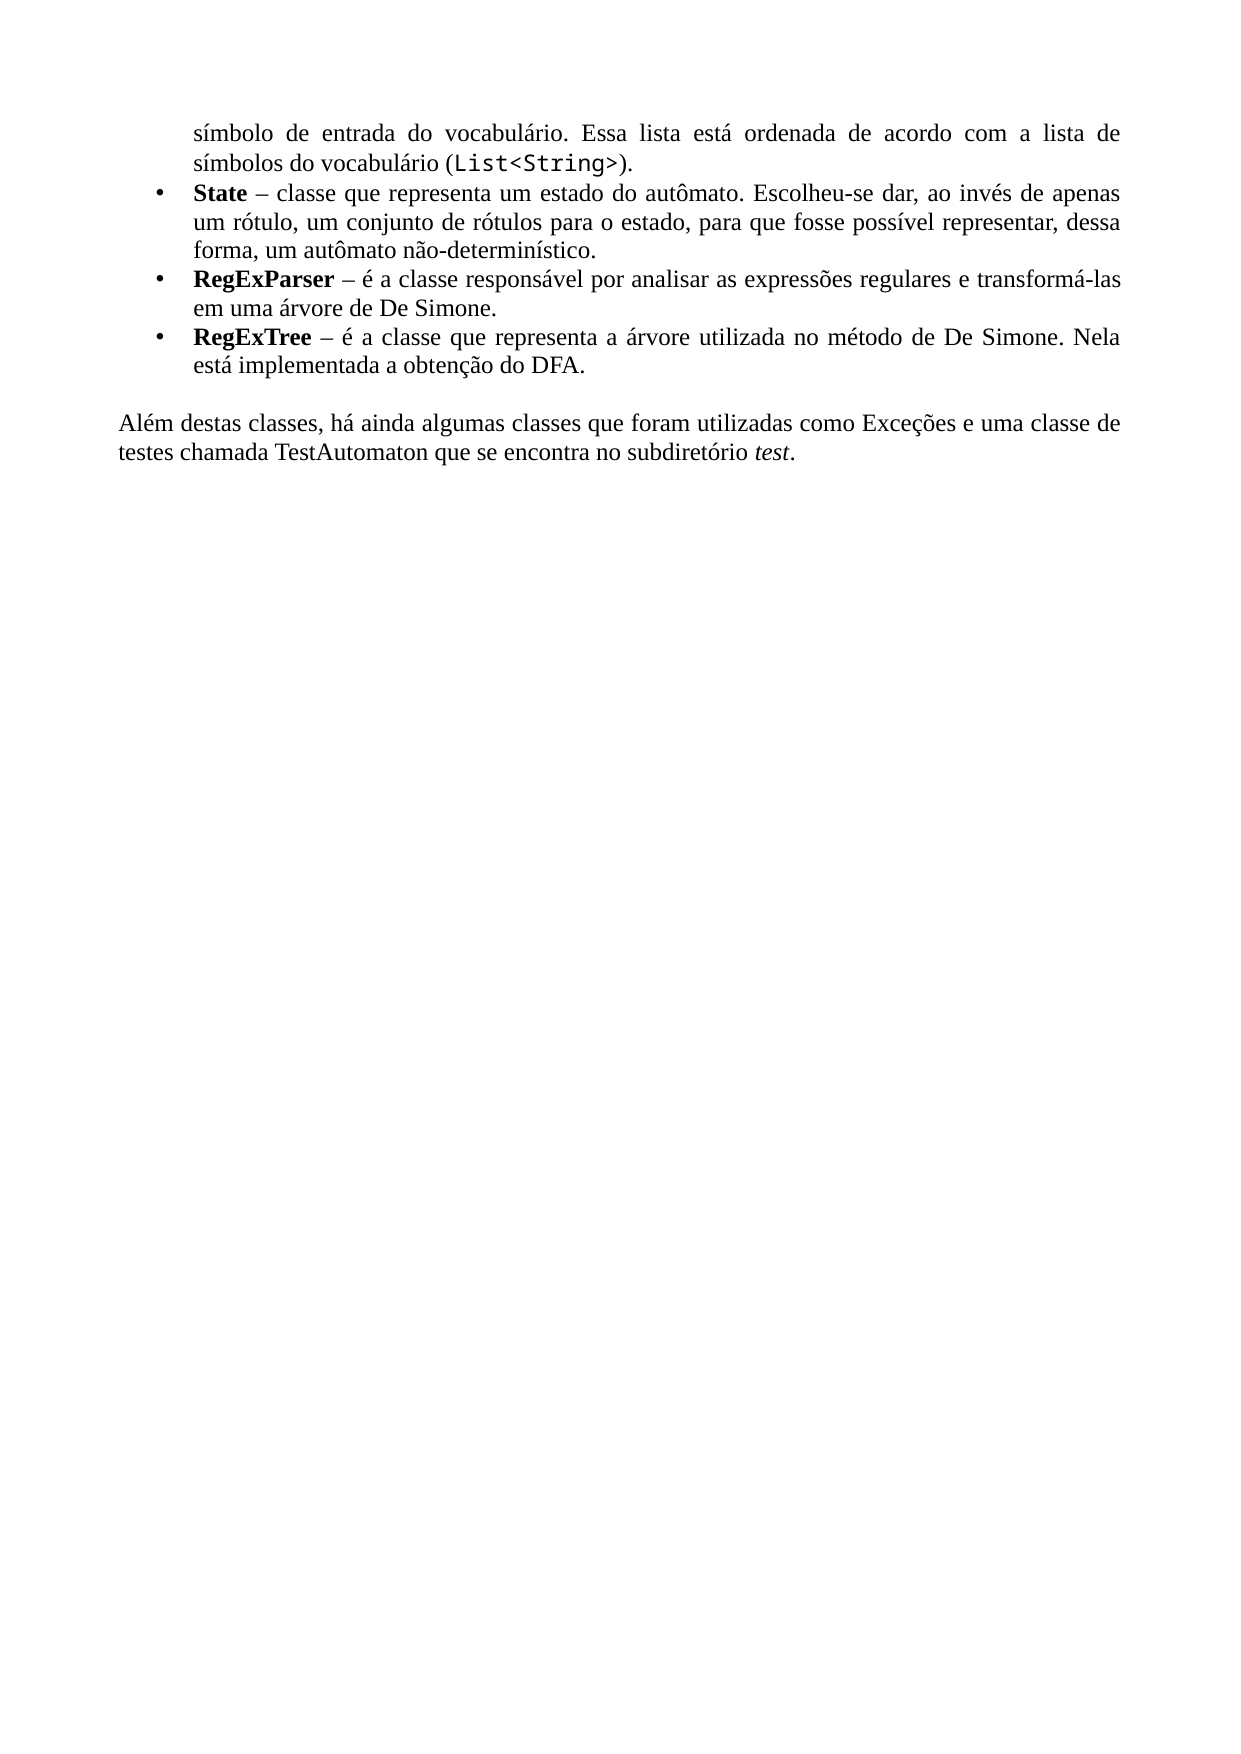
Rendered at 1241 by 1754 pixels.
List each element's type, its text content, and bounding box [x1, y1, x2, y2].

list símbolo de entrada do vocabulário. Essa lista está ordenada de acordo com a lista de símbolos do vocabulário (List<String>). [156, 118, 1122, 178]
list RegExParser – é a classe responsável por analisar as expressões regulares e transformá-las em uma árvore de De Simone. [156, 264, 1122, 322]
text Além destas classes, há ainda algumas classes que foram utilizadas como Exceções e uma classe de testes chamada TestAutomaton que se encontra no subdiretório test. [118, 408, 1122, 466]
list RegExTree – é a classe que representa a árvore utilizada no método de De Simone. Nela está implementada a obtenção do DFA. [156, 322, 1122, 379]
list State – classe que representa um estado do autômato. Escolheu-se dar, ao invés de apenas um rótulo, um conjunto de rótulos para o estado, para que fosse possível representar, dessa forma, um autômato não-determinístico. [156, 178, 1122, 264]
